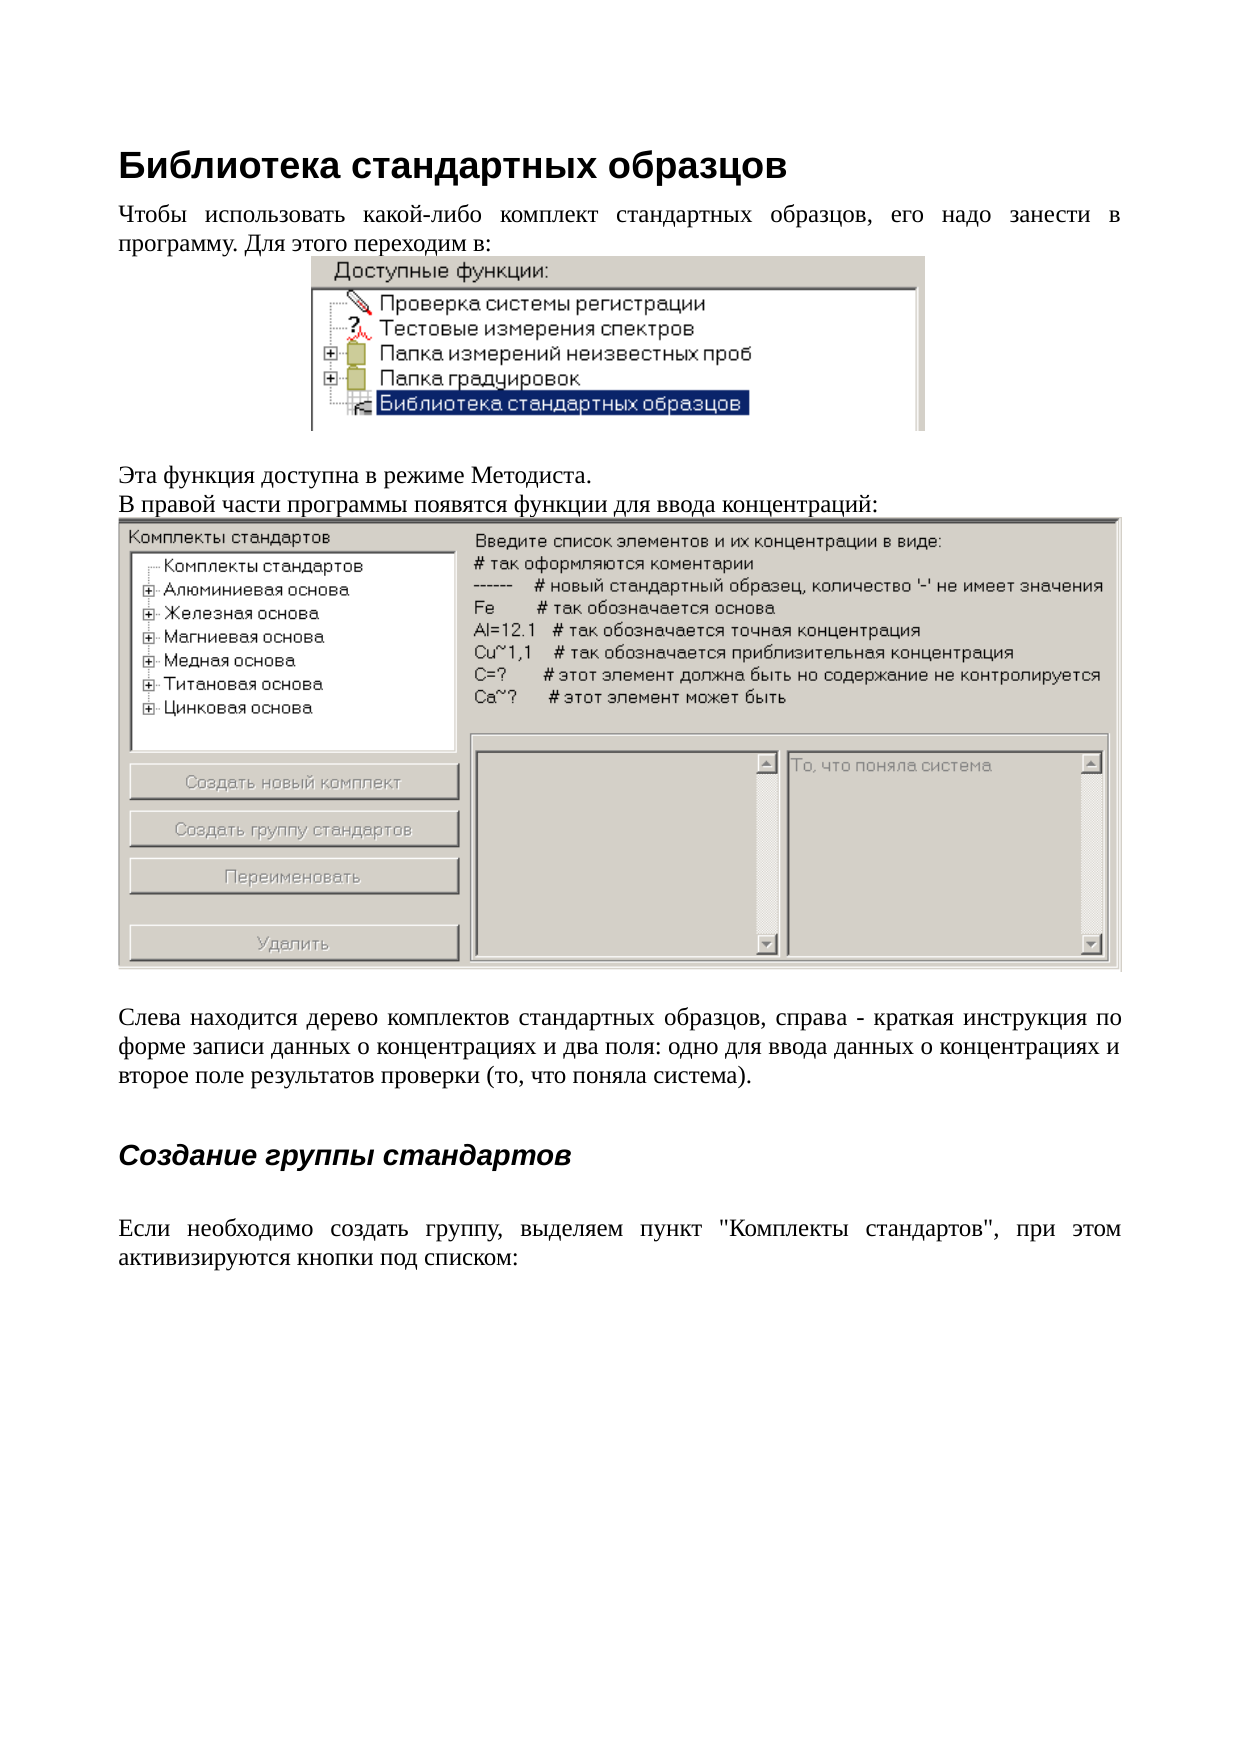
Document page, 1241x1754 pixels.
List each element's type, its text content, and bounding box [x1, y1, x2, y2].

text Слева находится дерево комплектов стандартных образцов, справа - краткая инструкция по форме записи данных о концентрациях и два поля: одно для ввода данных о концентрациях и второе поле результатов проверки (то, что поняла система). [118, 1002, 1122, 1088]
text Эта функция доступна в режиме Методиста. [118, 460, 1122, 489]
subtitle Библиотека стандартных образцов [118, 143, 1122, 187]
text Чтобы использовать какой-либо комплект стандартных образцов, его надо занести в программу. Для этого переходим в: [118, 199, 1122, 257]
text Если необходимо создать группу, выделяем пункт "Комплекты стандартов", при этом активизируются кнопки под списком: [118, 1213, 1122, 1270]
subtitle Создание группы стандартов [118, 1138, 1122, 1172]
text В правой части программы появятся функции для ввода концентраций: [118, 489, 1122, 517]
